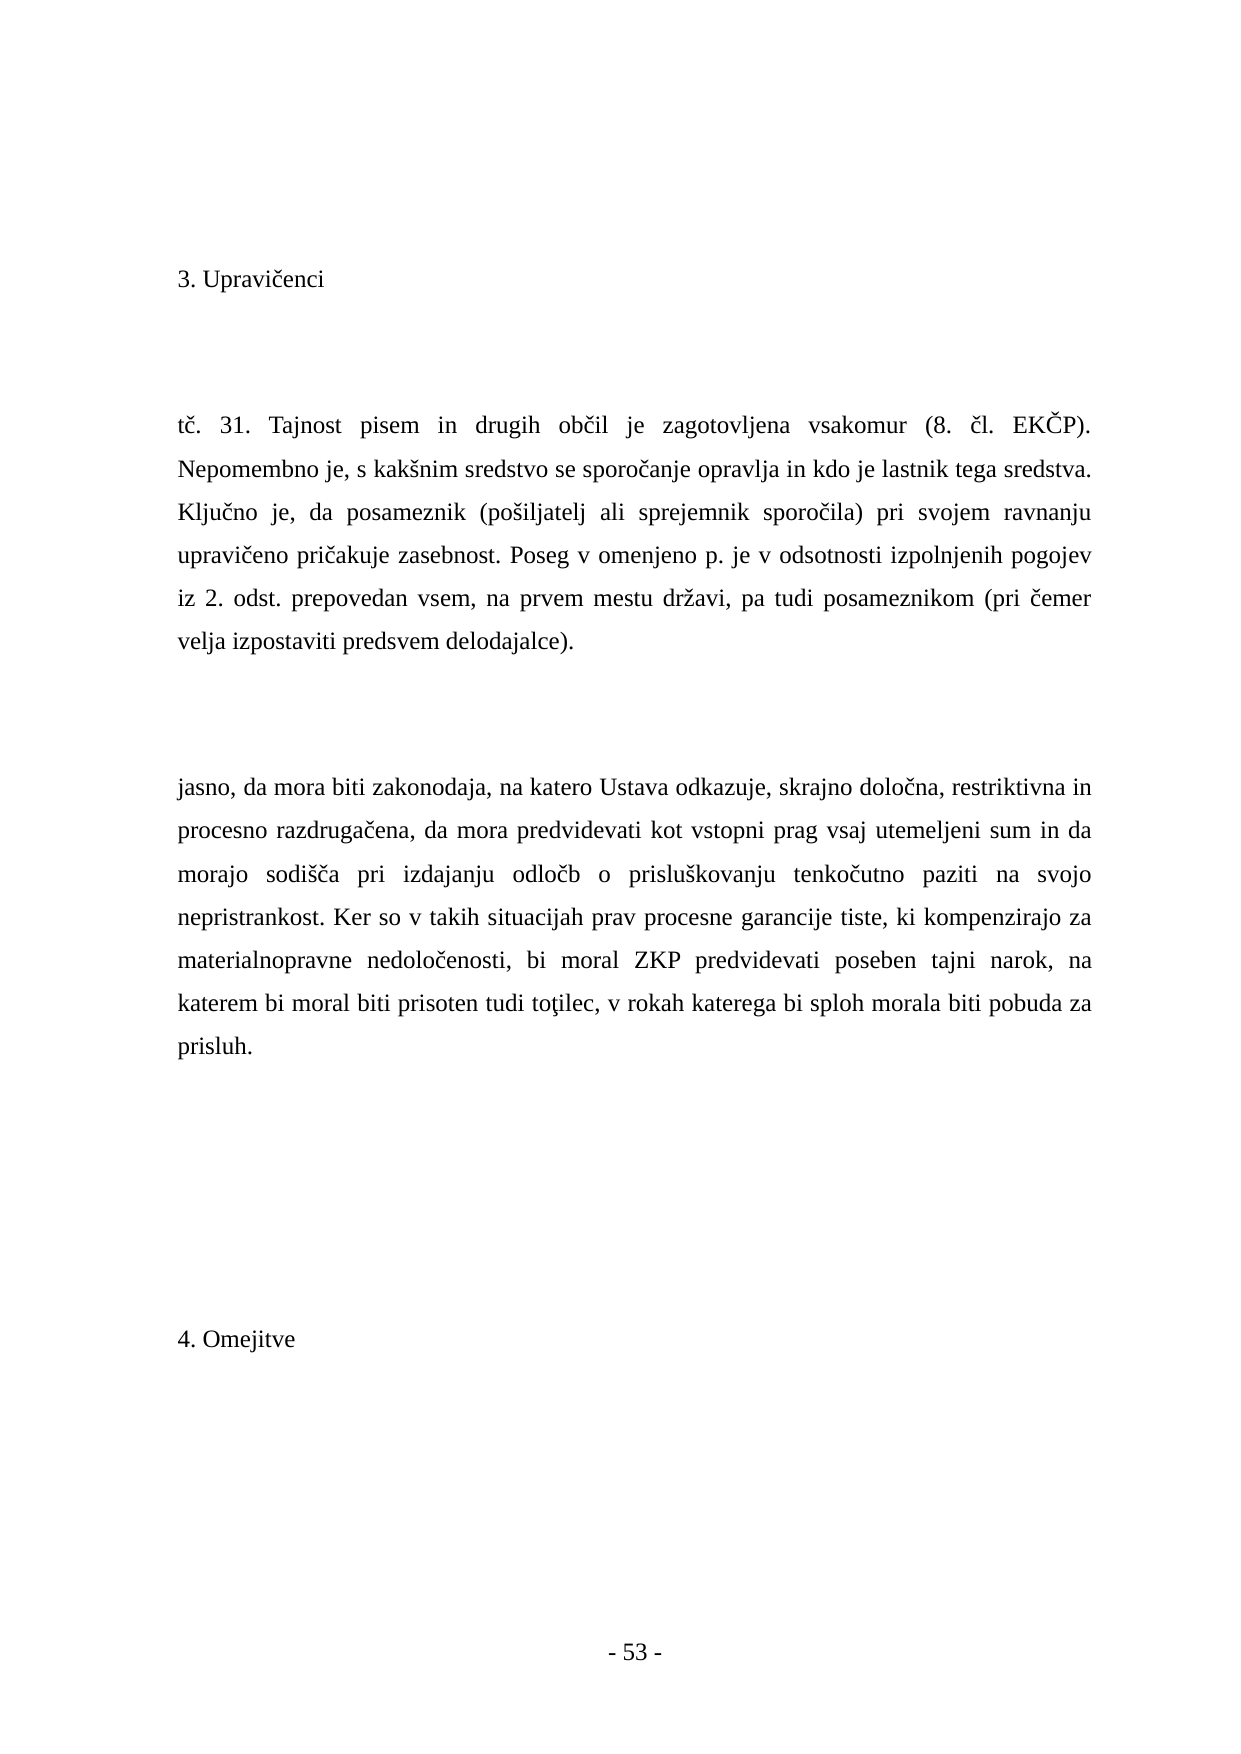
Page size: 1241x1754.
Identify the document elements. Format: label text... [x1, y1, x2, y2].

text 3. Upravičenci [177, 264, 1093, 293]
text tč. 31. Tajnost pisem in drugih občil je zagotovljena vsakomur (8. čl. EKČP). Nepomembno je, s kakšnim sredstvo se sporočanje opravlja in kdo je lastnik tega sredstva. Ključno je, da posameznik (pošiljatelj ali sprejemnik sporočila) pri svojem ravnanju upravičeno pričakuje zasebnost. Poseg v omenjeno p. je v odsotnosti izpolnjenih pogojev iz 2. odst. prepovedan vsem, na prvem mestu državi, pa tudi posameznikom (pri čemer velja izpostaviti predsvem delodajalce). [177, 411, 1093, 655]
text 4. Omejitve [177, 1324, 1093, 1352]
text jasno, da mora biti zakonodaja, na katero Ustava odkazuje, skrajno določna, restriktivna in procesno razdrugačena, da mora predvidevati kot vstopni prag vsaj utemeljeni sum in da morajo sodišča pri izdajanju odločb o prisluškovanju tenkočutno paziti na svojo nepristrankost. Ker so v takih situacijah prav procesne garancije tiste, ki kompenzirajo za materialnopravne nedoločenosti, bi moral ZKP predvidevati poseben tajni narok, na katerem bi moral biti prisoten tudi toţilec, v rokah katerega bi sploh morala biti pobuda za prisluh. [177, 772, 1093, 1060]
